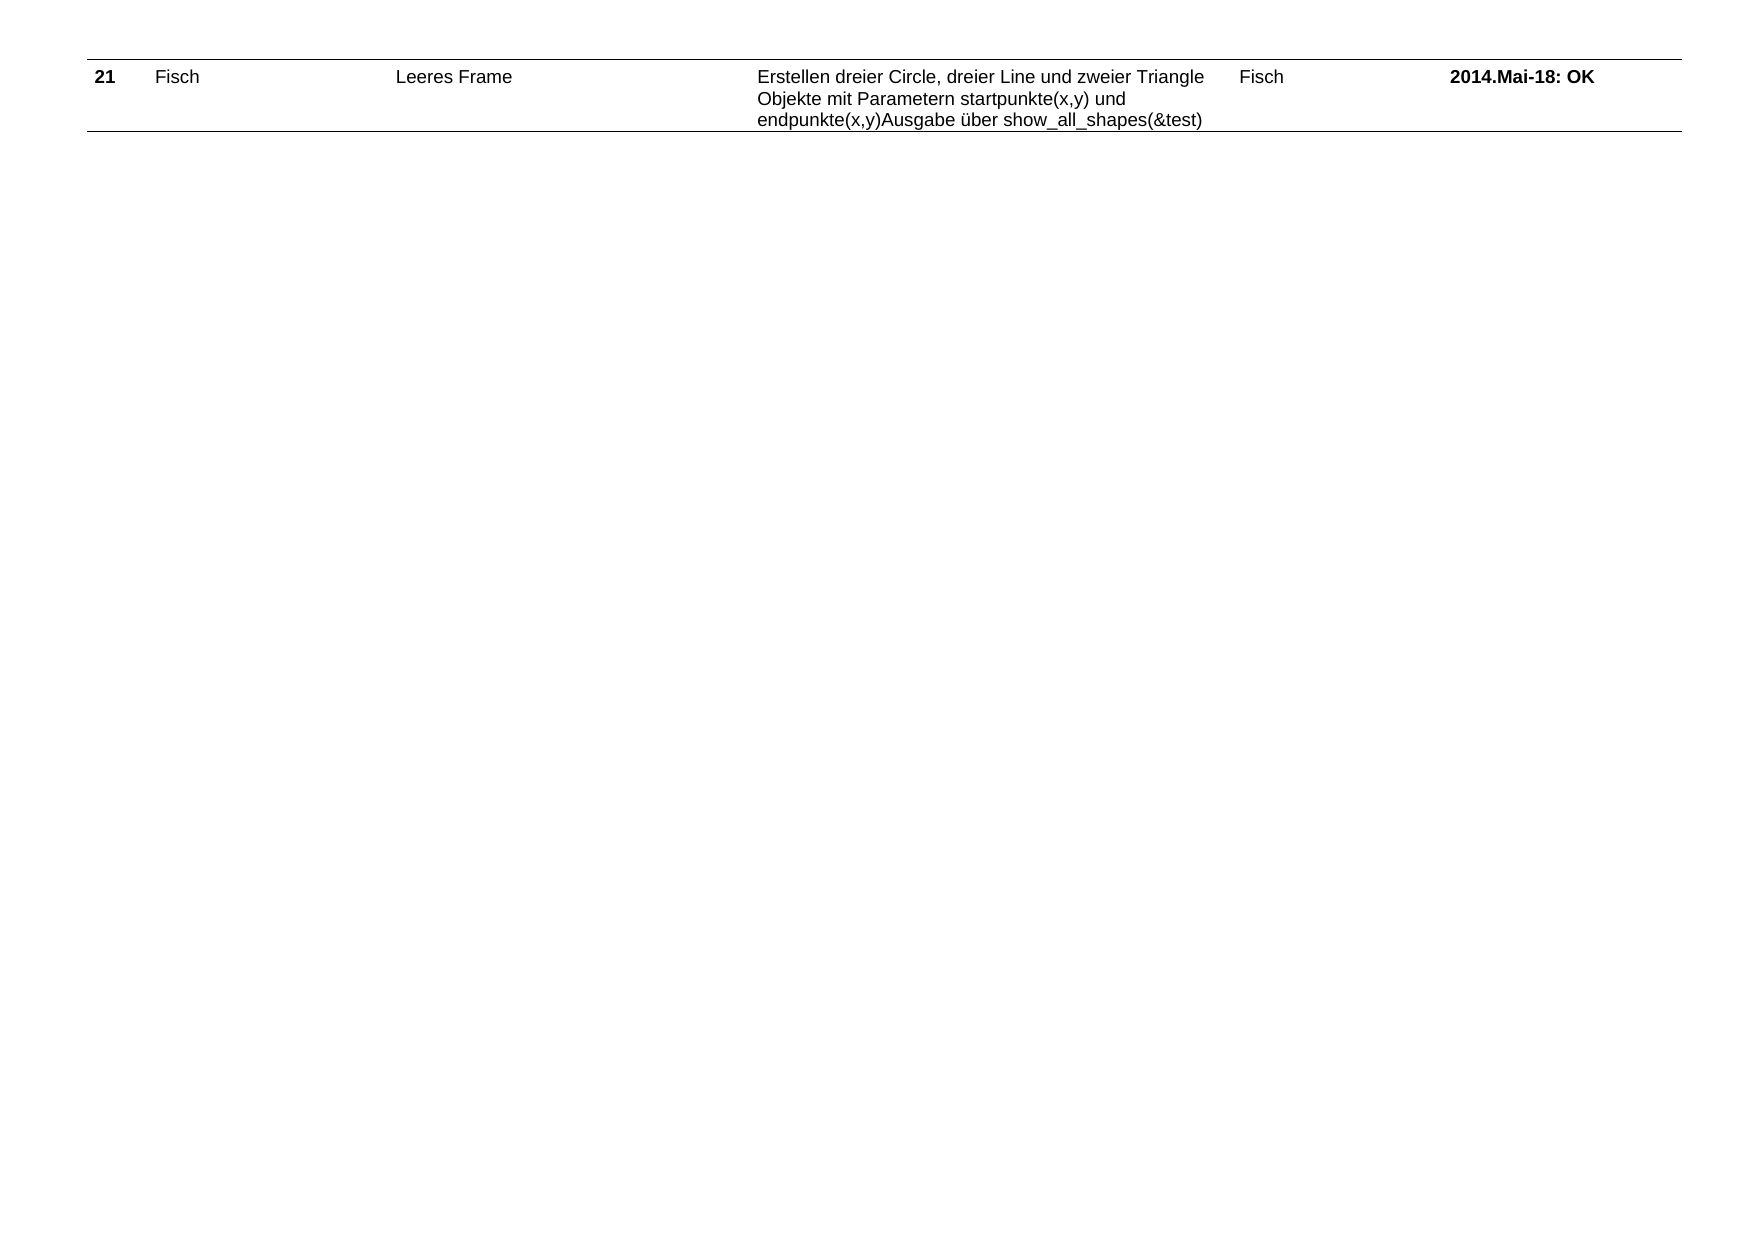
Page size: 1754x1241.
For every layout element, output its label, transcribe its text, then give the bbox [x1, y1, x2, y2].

table_header Leeres Frame [388, 60, 750, 131]
table_header 21 [87, 60, 147, 131]
table_header 2014.Mai-18: OK [1443, 60, 1682, 131]
table_header Fisch [148, 60, 388, 131]
table_header Fisch [1232, 60, 1443, 131]
table_header Erstellen dreier Circle, dreier Line und zweier Triangle Objekte mit Parametern startpunkte(x,y) und endpunkte(x,y)Ausgabe über show_all_shapes(&test) [750, 60, 1232, 131]
